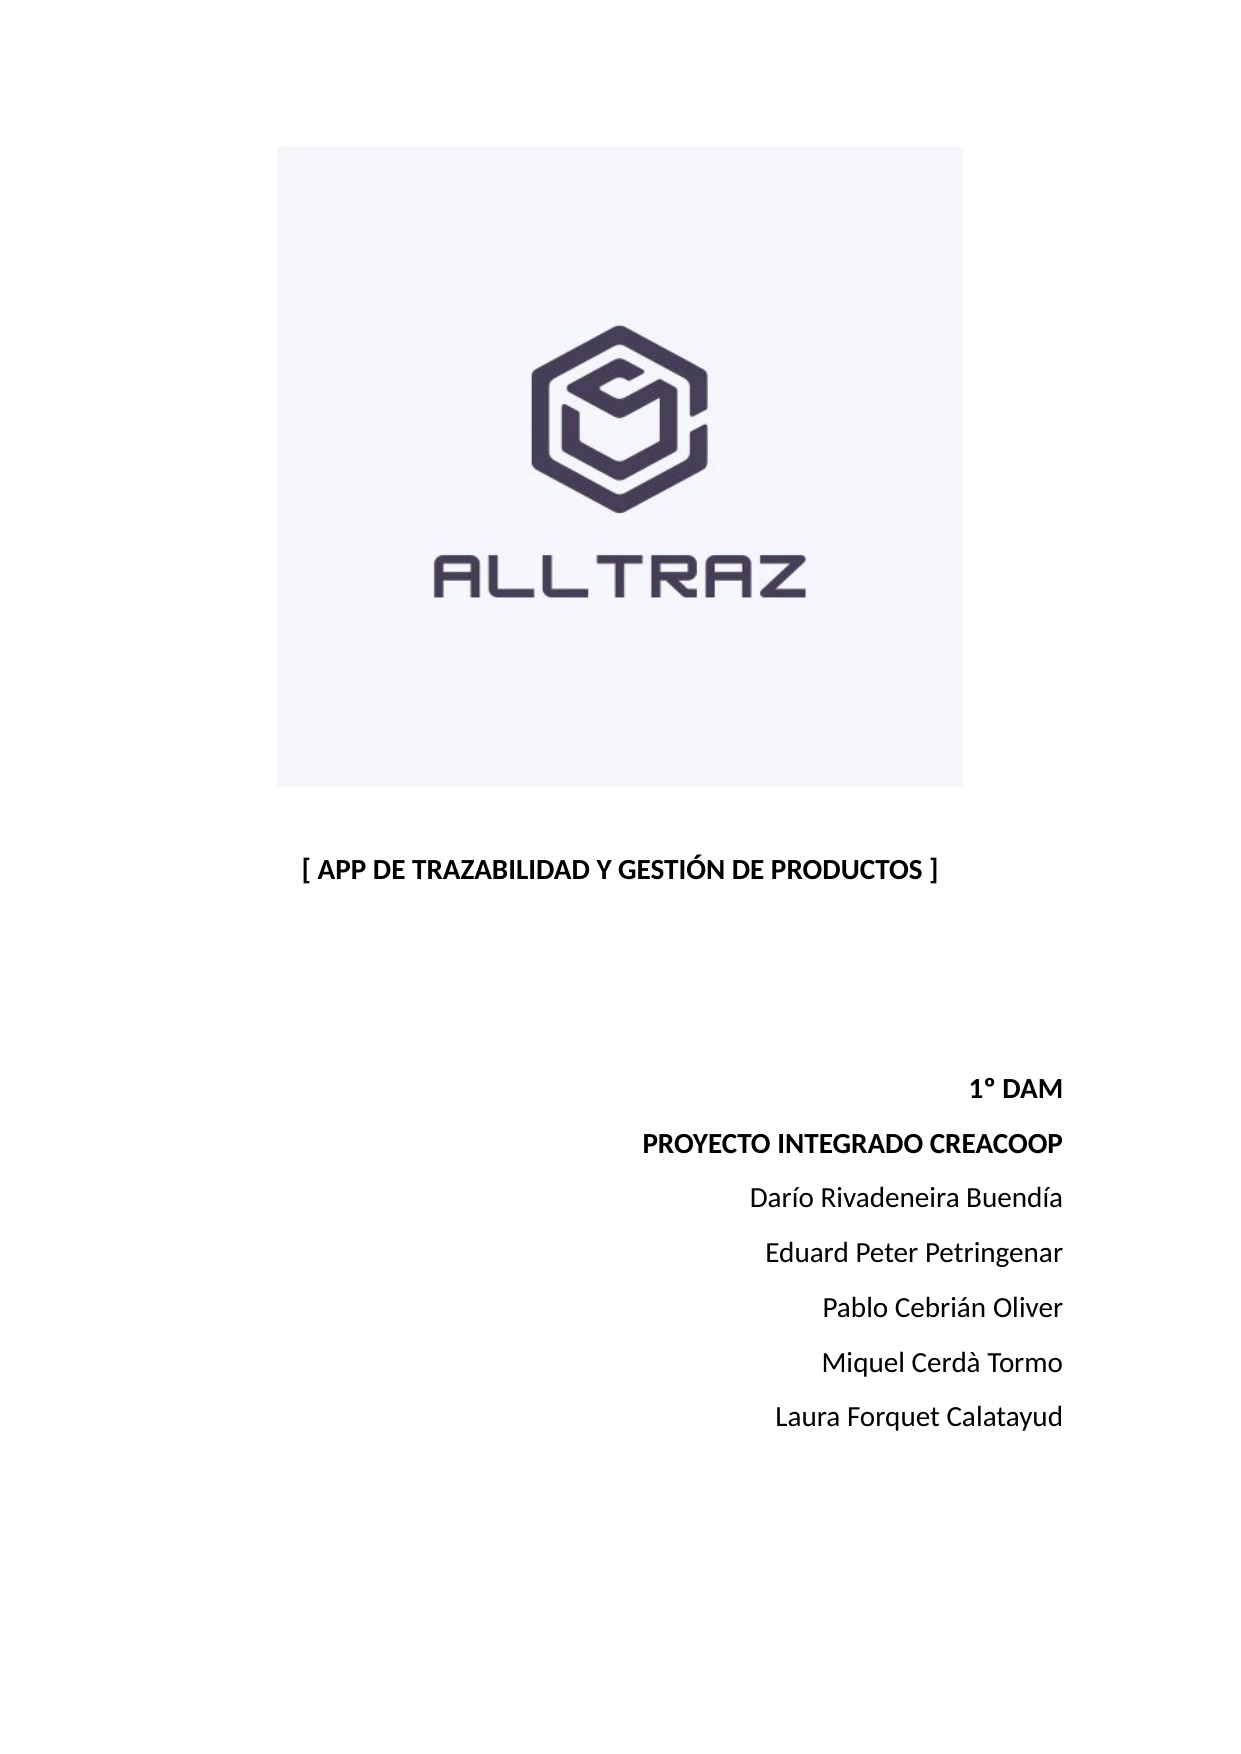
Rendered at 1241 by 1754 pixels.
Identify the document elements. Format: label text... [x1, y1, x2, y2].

text Pablo Cebrián Oliver [177, 1289, 1063, 1324]
text Eduard Peter Petringenar [177, 1234, 1063, 1270]
text Laura Forquet Calatayud [177, 1398, 1063, 1434]
text PROYECTO INTEGRADO CREACOOP [177, 1125, 1063, 1161]
text Miquel Cerdà Tormo [177, 1344, 1063, 1379]
text Darío Rivadeneira Buendía [177, 1179, 1063, 1215]
text [ APP DE TRAZABILIDAD Y GESTIÓN DE PRODUCTOS ] [177, 851, 1063, 887]
text 1º DAM [177, 1070, 1063, 1106]
